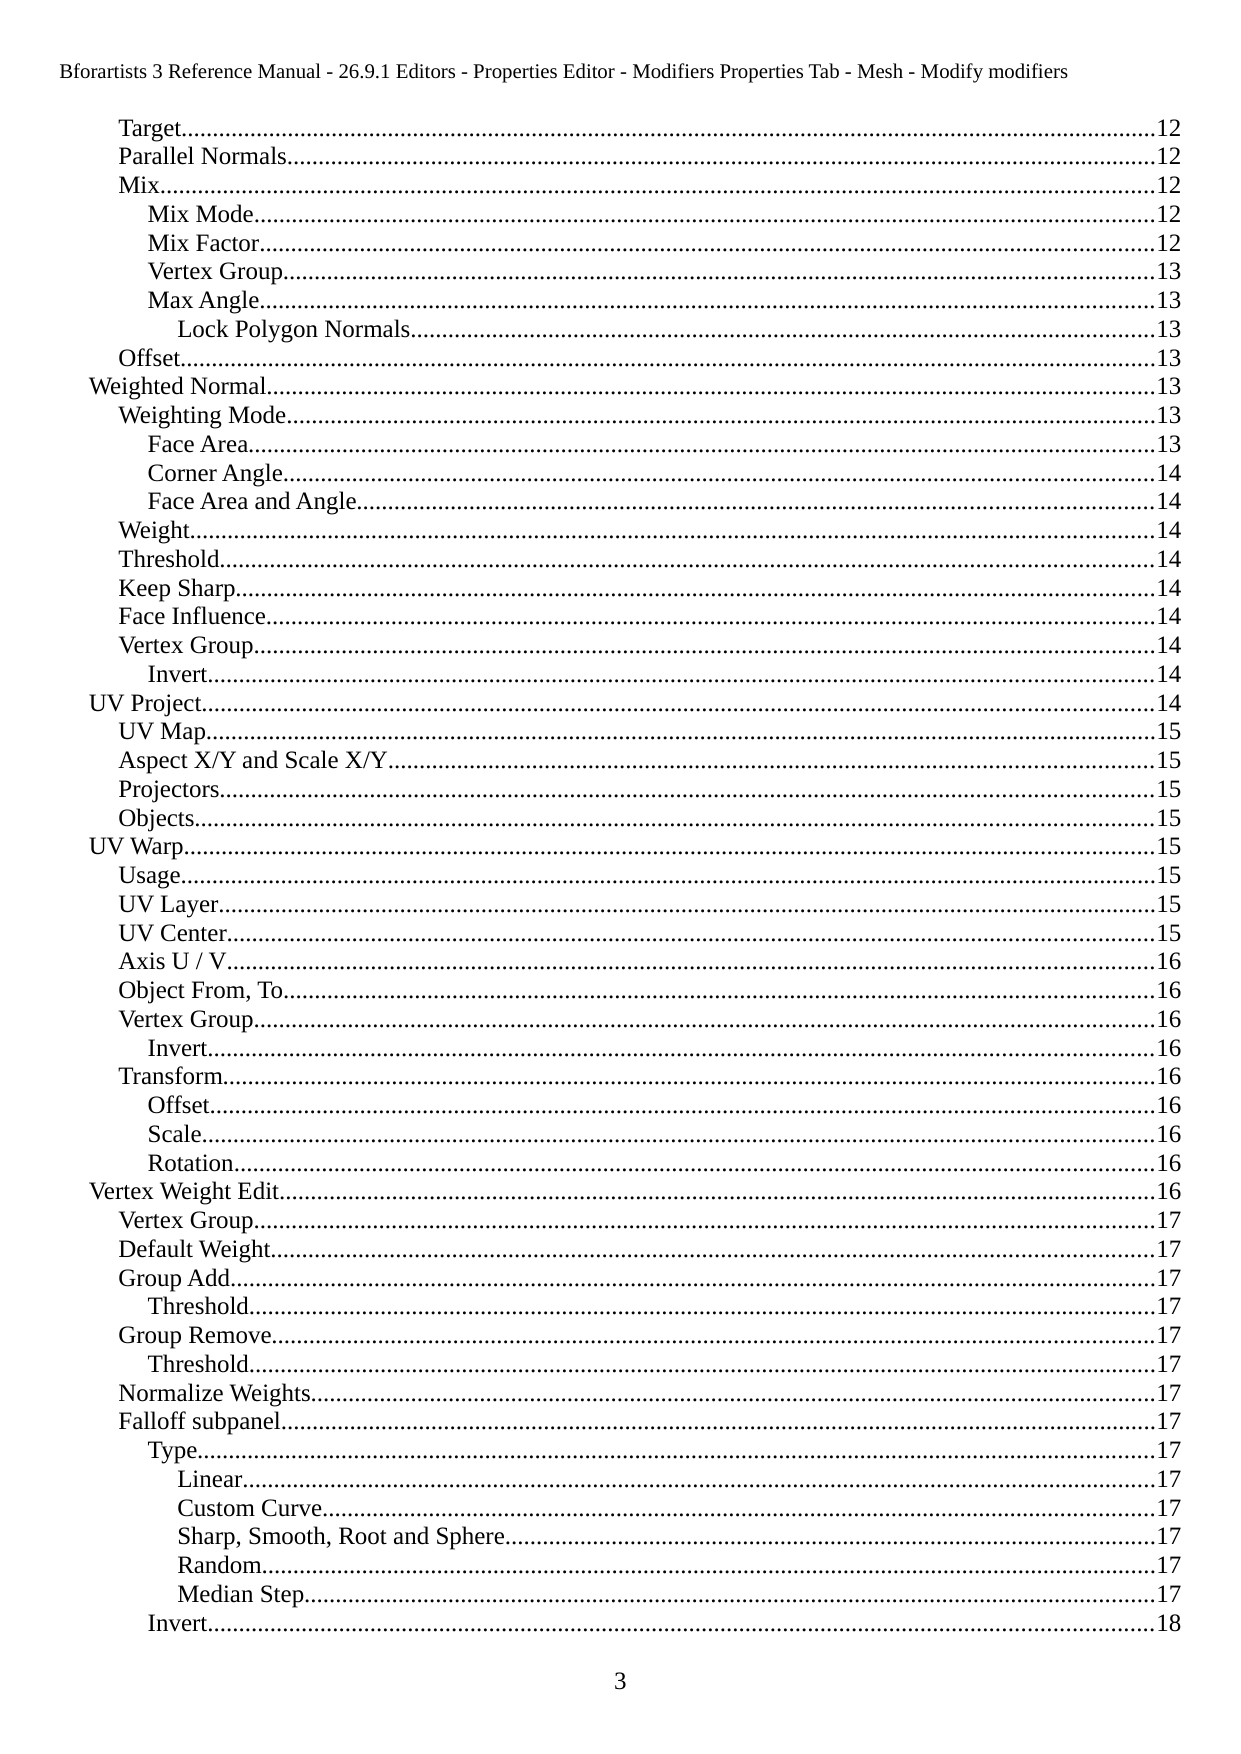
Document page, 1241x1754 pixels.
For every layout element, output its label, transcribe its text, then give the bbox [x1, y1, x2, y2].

text Normalize Weights 17 [118, 1378, 1181, 1406]
text Transform 16 [118, 1061, 1181, 1090]
text UV Center 15 [118, 918, 1181, 946]
text Custom Curve 17 [177, 1493, 1181, 1521]
text Group Add 17 [118, 1263, 1181, 1291]
text Vertex Group 14 [118, 630, 1181, 659]
text Weighting Mode 13 [118, 400, 1181, 429]
text Rotation 16 [147, 1148, 1181, 1176]
text Threshold 14 [118, 544, 1181, 573]
text Face Influence 14 [118, 601, 1181, 630]
text Invert 16 [147, 1033, 1181, 1061]
text Usage 15 [118, 860, 1181, 889]
text Vertex Group 17 [118, 1205, 1181, 1234]
text Default Weight 17 [118, 1234, 1181, 1263]
text Face Area and Angle 14 [147, 486, 1181, 515]
text Median Step 17 [177, 1579, 1181, 1608]
text Lock Polygon Normals 13 [177, 314, 1181, 343]
text Weight 14 [118, 515, 1181, 544]
text Linear 17 [177, 1464, 1181, 1493]
text Scale 16 [147, 1119, 1181, 1148]
text Mix Factor 12 [147, 228, 1181, 256]
text Type 17 [147, 1435, 1181, 1464]
text Objects 15 [118, 803, 1181, 831]
text Keep Sharp 14 [118, 573, 1181, 601]
text Mix 12 [118, 170, 1181, 199]
text Axis U / V 16 [118, 946, 1181, 975]
text Threshold 17 [147, 1291, 1181, 1320]
text Face Area 13 [147, 429, 1181, 458]
text Random 17 [177, 1550, 1181, 1579]
text Vertex Group 16 [118, 1004, 1181, 1033]
text Target 12 [118, 113, 1181, 141]
text Parallel Normals 12 [118, 141, 1181, 170]
text Object From, To 16 [118, 975, 1181, 1004]
text Projectors 15 [118, 774, 1181, 803]
text Weighted Normal 13 [88, 371, 1181, 400]
text Group Remove 17 [118, 1320, 1181, 1349]
text Vertex Weight Edit 16 [88, 1176, 1181, 1205]
text Offset 16 [147, 1090, 1181, 1119]
text Sharp, Smooth, Root and Sphere 17 [177, 1521, 1181, 1550]
text Invert 18 [147, 1608, 1181, 1636]
text Invert 14 [147, 659, 1181, 688]
text UV Layer 15 [118, 889, 1181, 918]
text UV Map 15 [118, 716, 1181, 745]
text Falloff subpanel 17 [118, 1406, 1181, 1435]
text Aspect X/Y and Scale X/Y 15 [118, 745, 1181, 774]
text UV Warp 15 [88, 831, 1181, 860]
text Corner Angle 14 [147, 458, 1181, 486]
text UV Project 14 [88, 688, 1181, 716]
text Threshold 17 [147, 1349, 1181, 1378]
text Max Angle 13 [147, 285, 1181, 314]
text Mix Mode 12 [147, 199, 1181, 228]
text Offset 13 [118, 343, 1181, 371]
text Vertex Group 13 [147, 256, 1181, 285]
